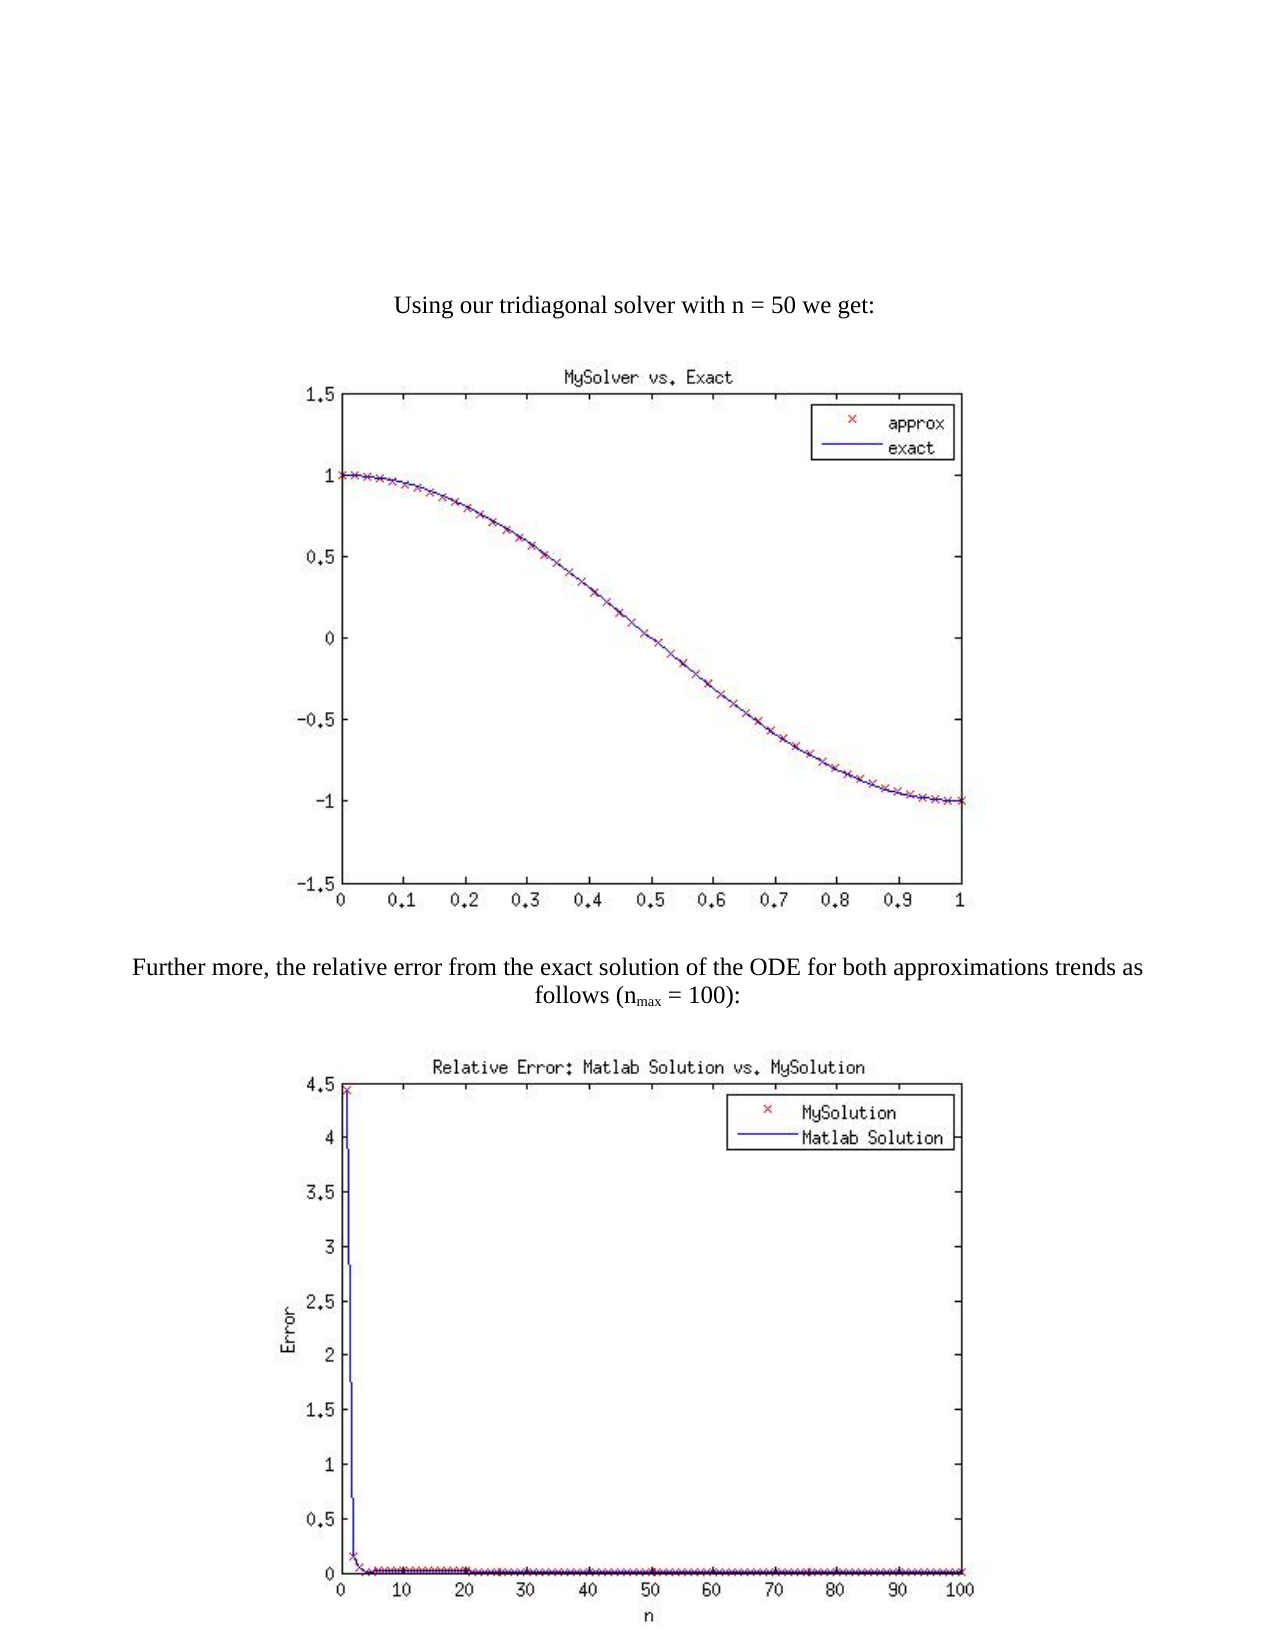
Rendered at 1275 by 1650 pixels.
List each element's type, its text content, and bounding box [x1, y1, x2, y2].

text Using our tridiagonal solver with n = 50 we get: [118, 291, 1157, 319]
picture [237, 1038, 1038, 1639]
text Further more, the relative error from the exact solution of the ODE for both approximations trends as follows (nmax = 100): [118, 952, 1157, 1009]
picture [237, 348, 1038, 949]
